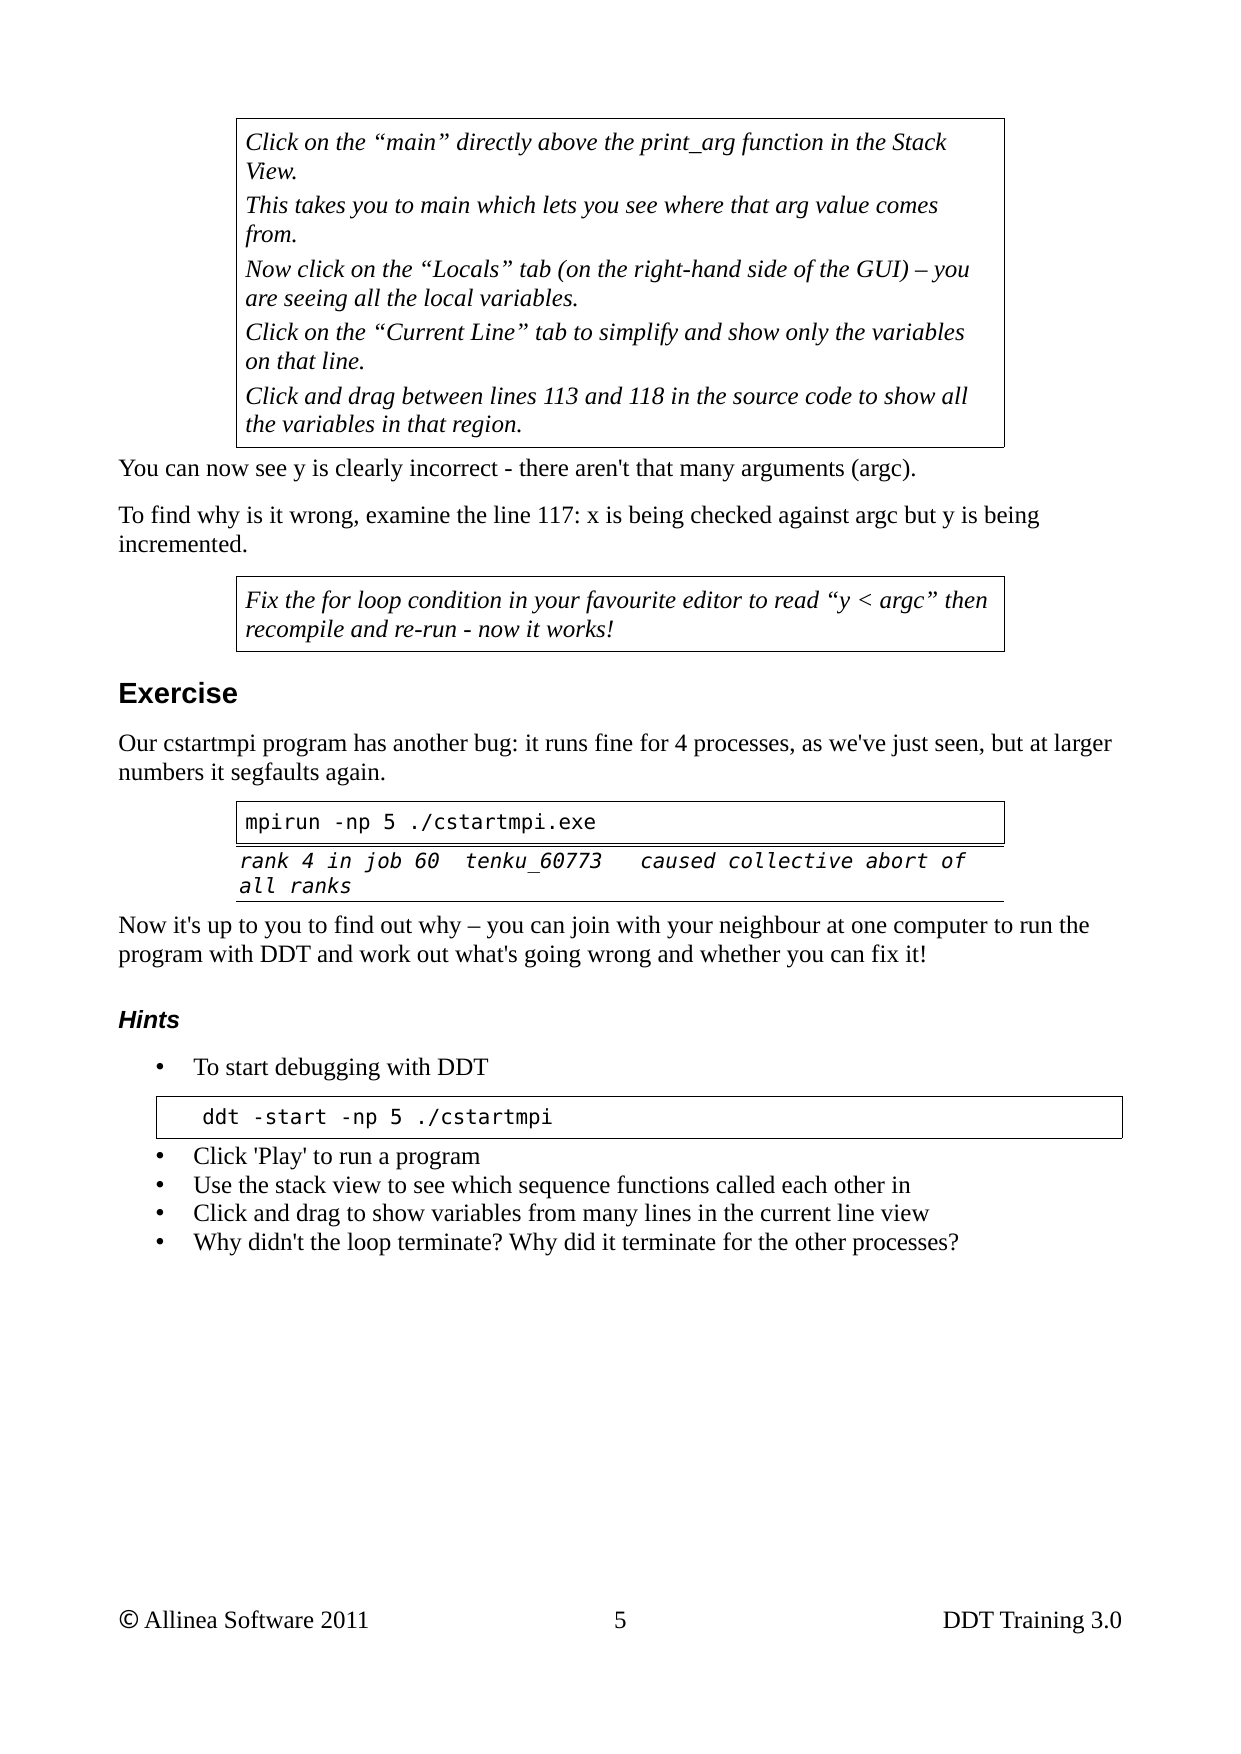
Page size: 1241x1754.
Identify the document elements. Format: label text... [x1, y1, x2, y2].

text mpirun -np 5 ./cstartmpi.exe [237, 802, 1004, 843]
subtitle Exercise [118, 677, 1122, 710]
list To start debugging with DDT [156, 1052, 1122, 1081]
text Our cstartmpi program has another bug: it runs fine for 4 processes, as we've just seen, but at larger numbers it segfaults again. [118, 728, 1122, 786]
text Click and drag between lines 113 and 118 in the source code to show all the variables in that region. [237, 372, 1004, 447]
subtitle Hints [118, 1005, 1122, 1033]
list ddt -start -np 5 ./cstartmpi [157, 1097, 1122, 1138]
list Use the stack view to see which sequence functions called each other in [156, 1170, 1122, 1198]
list Click 'Play' to run a program [156, 1141, 1122, 1170]
text Fix the for loop condition in your favourite editor to read “y < argc” then recompile and re-run - now it works! [237, 577, 1004, 651]
text Now click on the “Locals” tab (on the right-hand side of the GUI) – you are seeing all the local variables. [237, 245, 1004, 308]
text You can now see y is clearly incorrect - there aren't that many arguments (argc). [118, 453, 1122, 482]
list Click and drag to show variables from many lines in the current line view [156, 1198, 1122, 1227]
text This takes you to main which lets you see where that arg value comes from. [237, 182, 1004, 245]
text Click on the “main” directly above the print_arg function in the Stack View. [237, 119, 1004, 182]
text Now it's up to you to find out why – you can join with your neighbour at one computer to run the program with DDT and work out what's going wrong and whether you can fix it! [118, 910, 1122, 967]
list Why didn't the loop terminate? Why did it terminate for the other processes? [156, 1227, 1122, 1256]
text To find why is it wrong, examine the line 117: x is being checked against argc but y is being incremented. [118, 500, 1122, 558]
text rank 4 in job 60 tenku_60773 caused collective abort of all ranks [236, 847, 1004, 901]
text Click on the “Current Line” tab to simplify and show only the variables on that line. [237, 308, 1004, 372]
